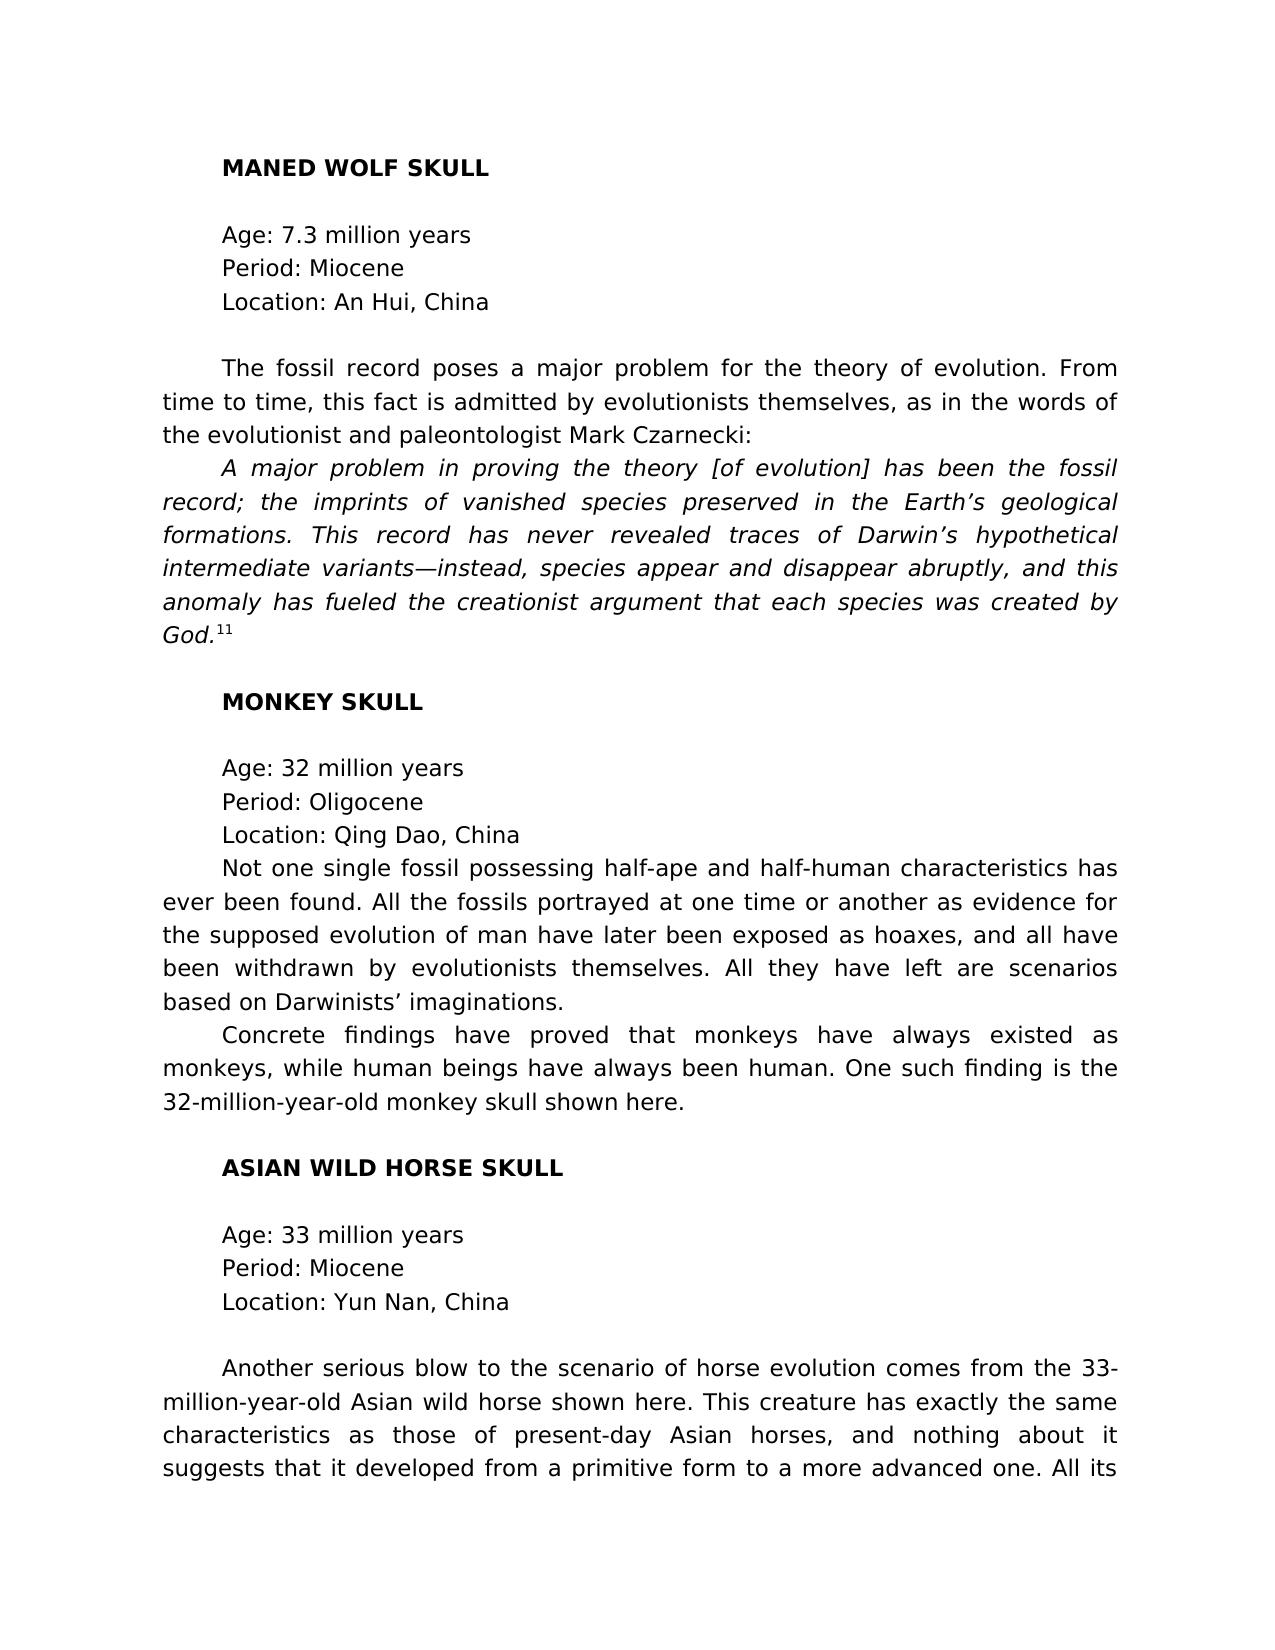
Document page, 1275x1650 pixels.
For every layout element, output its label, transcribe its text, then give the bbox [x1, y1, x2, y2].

text MANED WOLF SKULL [162, 150, 1119, 183]
text Not one single fossil possessing half-ape and half-human characteristics has ever been found. All the fossils portrayed at one time or another as evidence for the supposed evolution of man have later been exposed as hoaxes, and all have been withdrawn by evolutionists themselves. All they have left are scenarios based on Darwinists’ imaginations. [162, 850, 1119, 1017]
text Age: 33 million years [162, 1217, 1119, 1250]
text Location: An Hui, China [162, 283, 1119, 317]
text ASIAN WILD HORSE SKULL [162, 1150, 1119, 1183]
text Location: Qing Dao, China [162, 817, 1119, 850]
text Age: 32 million years [162, 750, 1119, 783]
text A major problem in proving the theory [of evolution] has been the fossil record; the imprints of vanished species preserved in the Earth’s geological formations. This record has never revealed traces of Darwin’s hypothetical intermediate variants—instead, species appear and disappear abruptly, and this anomaly has fueled the creationist argument that each species was created by God.11 [162, 450, 1119, 650]
text Location: Yun Nan, China [162, 1283, 1119, 1317]
text MONKEY SKULL [162, 683, 1119, 717]
text Concrete findings have proved that monkeys have always existed as monkeys, while human beings have always been human. One such finding is the 32-million-year-old monkey skull shown here. [162, 1017, 1119, 1117]
text Period: Miocene [162, 1250, 1119, 1283]
text The fossil record poses a major problem for the theory of evolution. From time to time, this fact is admitted by evolutionists themselves, as in the words of the evolutionist and paleontologist Mark Czarnecki: [162, 350, 1119, 450]
text Period: Oligocene [162, 783, 1119, 817]
text Period: Miocene [162, 250, 1119, 283]
text Another serious blow to the scenario of horse evolution comes from the 33-million-year-old Asian wild horse shown here. This creature has exactly the same characteristics as those of present-day Asian horses, and nothing about it suggests that it developed from a primitive form to a more advanced one. All its [162, 1350, 1119, 1483]
text Age: 7.3 million years [162, 217, 1119, 250]
